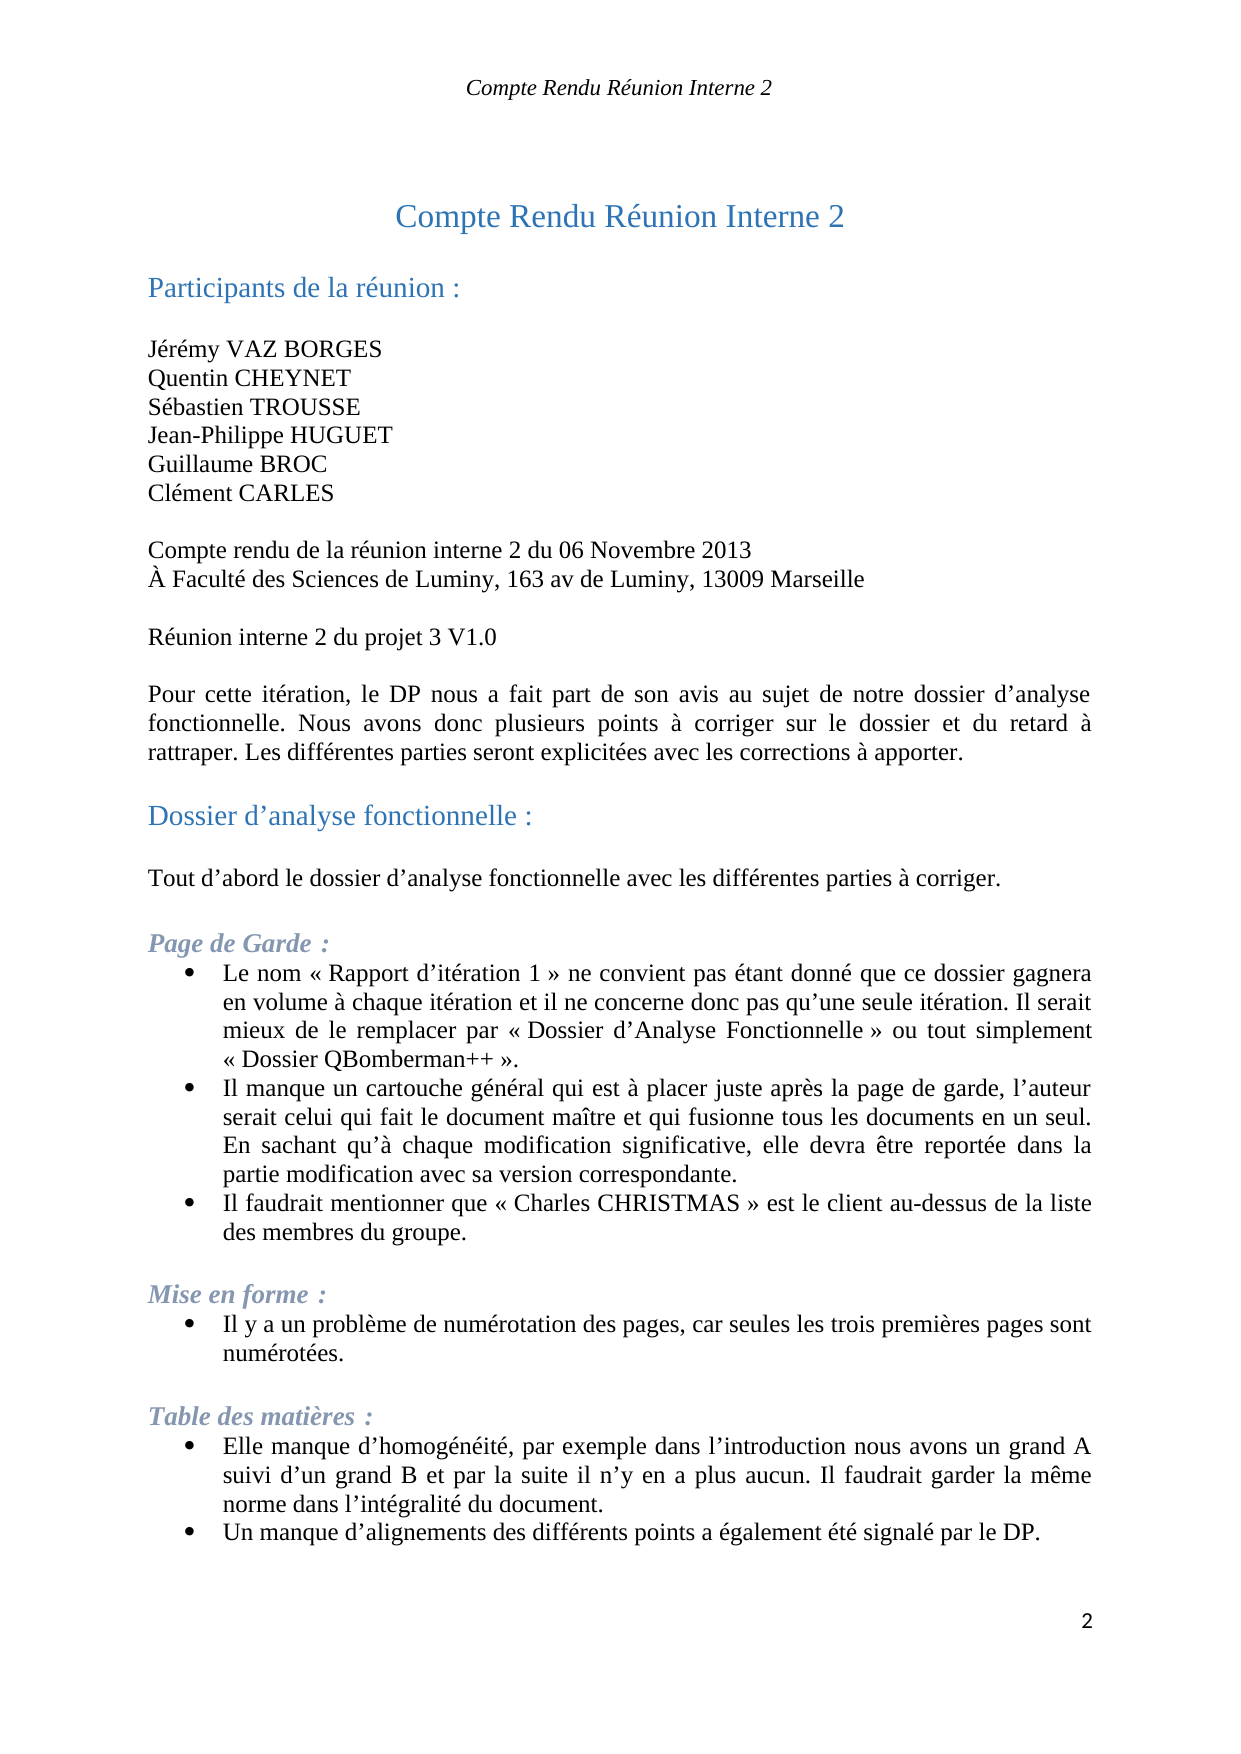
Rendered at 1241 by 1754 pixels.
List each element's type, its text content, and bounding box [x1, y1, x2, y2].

list Il y a un problème de numérotation des pages, car seules les trois premières pages sont numérotées. [185, 1309, 1093, 1367]
list Il manque un cartouche général qui est à placer juste après la page de garde, l’auteur serait celui qui fait le document maître et qui fusionne tous les documents en un seul. En sachant qu’à chaque modification significative, elle devra être reportée dans la partie modification avec sa version correspondante. [185, 1073, 1093, 1188]
text Compte Rendu Réunion Interne 2 [148, 197, 1093, 235]
text Quentin CHEYNET [148, 363, 1093, 392]
text Pour cette itération, le DP nous a fait part de son avis au sujet de notre dossier d’analyse fonctionnelle. Nous avons donc plusieurs points à corriger sur le dossier et du retard à rattraper. Les différentes parties seront explicitées avec les corrections à apporter. [148, 679, 1093, 766]
text Compte rendu de la réunion interne 2 du 06 Novembre 2013 [148, 536, 1093, 564]
text Table des matières : [148, 1400, 1093, 1431]
text Page de Garde : [148, 927, 1093, 958]
text Participants de la réunion : [148, 270, 1093, 304]
text Dossier d’analyse fonctionnelle : [148, 798, 1093, 832]
text Sébastien TROUSSE [148, 392, 1093, 421]
text À Faculté des Sciences de Luminy, 163 av de Luminy, 13009 Marseille [148, 564, 1093, 593]
text Jean-Philippe HUGUET [148, 421, 1093, 449]
text Guillaume BROC [148, 449, 1093, 478]
list Elle manque d’homogénéité, par exemple dans l’introduction nous avons un grand A suivi d’un grand B et par la suite il n’y en a plus aucun. Il faudrait garder la même norme dans l’intégralité du document. [185, 1431, 1093, 1517]
list Il faudrait mentionner que « Charles CHRISTMAS » est le client au-dessus de la liste des membres du groupe. [185, 1188, 1093, 1246]
text Jérémy VAZ BORGES [148, 334, 1093, 363]
text Réunion interne 2 du projet 3 V1.0 [148, 622, 1093, 651]
list Un manque d’alignements des différents points a également été signalé par le DP. [185, 1517, 1093, 1546]
text Clément CARLES [148, 478, 1093, 507]
text Tout d’abord le dossier d’analyse fonctionnelle avec les différentes parties à corriger. [148, 863, 1093, 892]
list Le nom « Rapport d’itération 1 » ne convient pas étant donné que ce dossier gagnera en volume à chaque itération et il ne concerne donc pas qu’une seule itération. Il serait mieux de le remplacer par « Dossier d’Analyse Fonctionnelle » ou tout simplement « Dossier QBomberman++ ». [185, 958, 1093, 1073]
text Mise en forme : [148, 1278, 1093, 1309]
